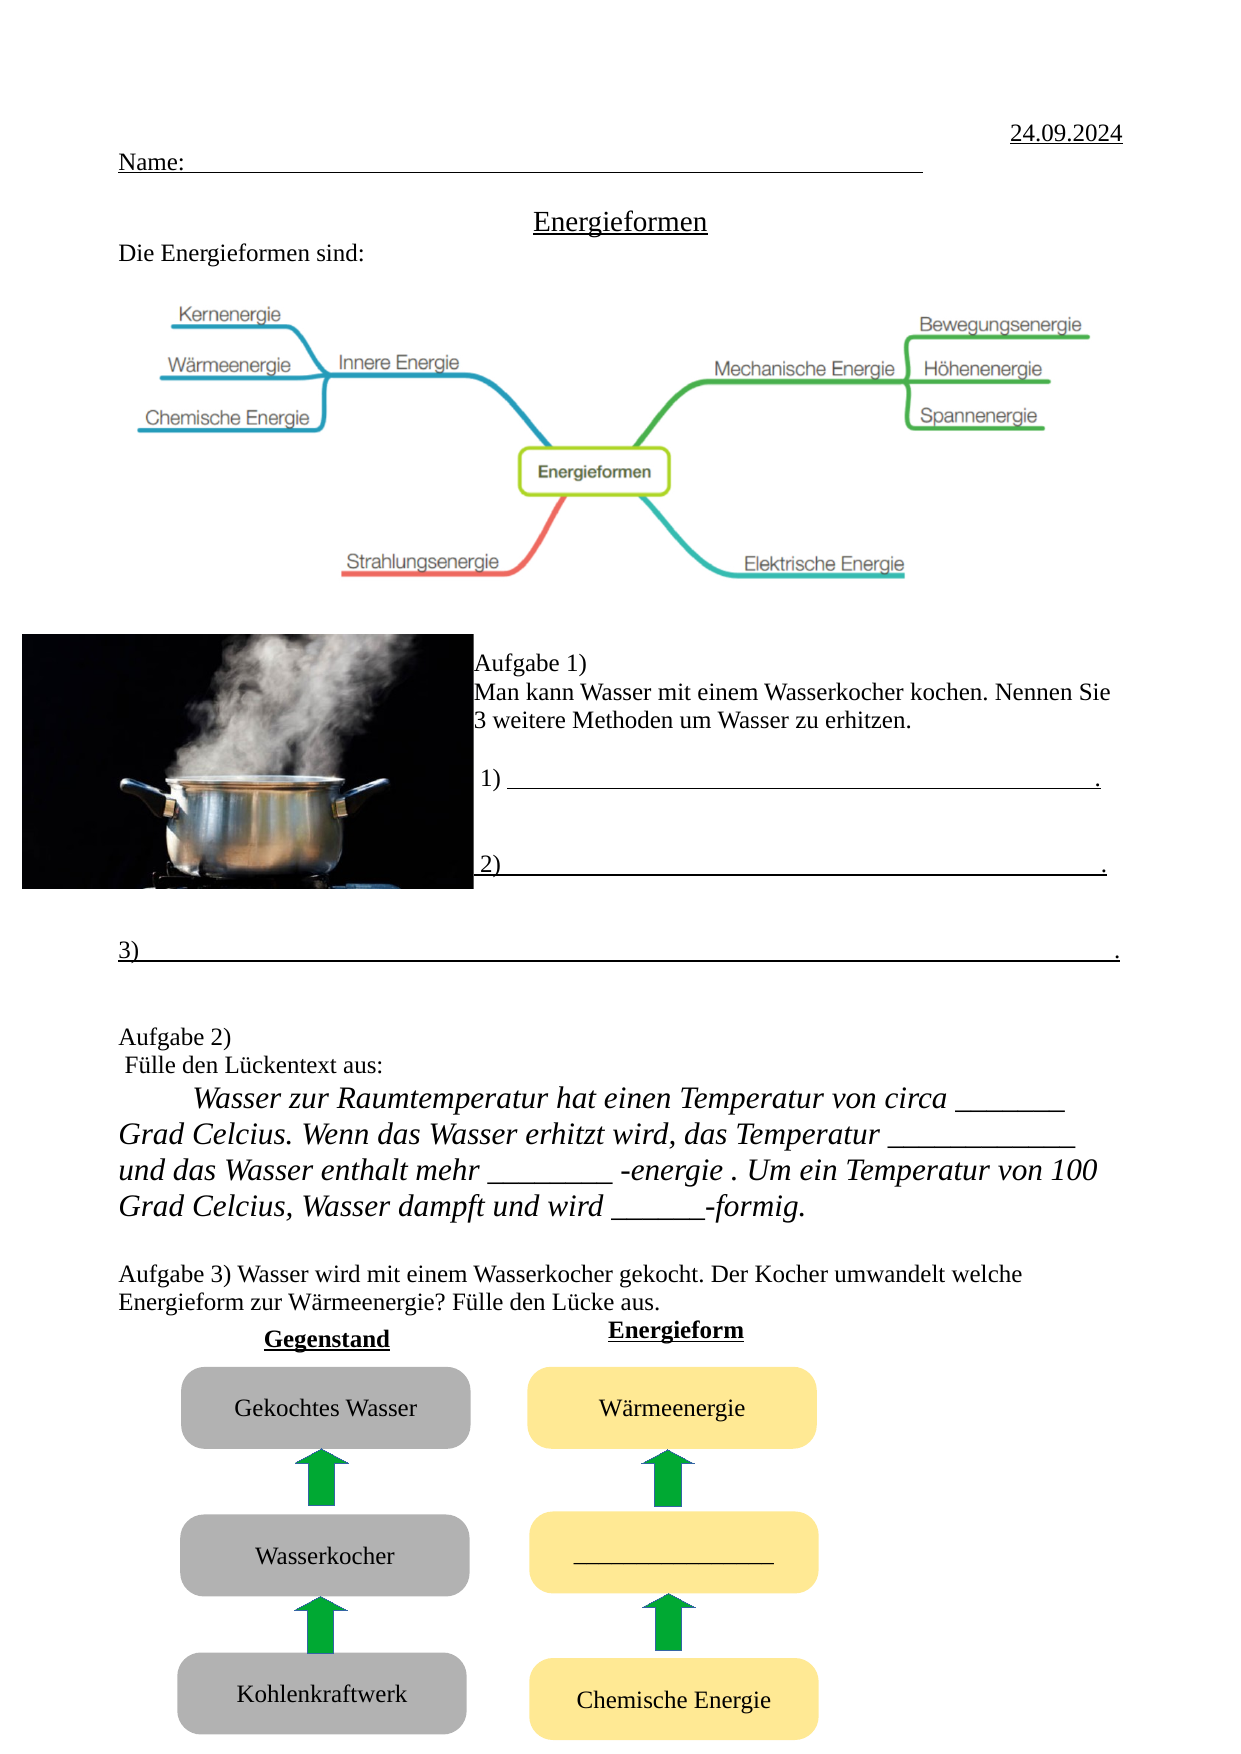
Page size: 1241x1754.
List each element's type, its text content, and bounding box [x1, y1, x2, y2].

text Aufgabe 2) [118, 1022, 1122, 1050]
picture [131, 278, 1136, 619]
text Aufgabe 3) Wasser wird mit einem Wasserkocher gekocht. Der Kocher umwandelt welche Energieform zur Wärmeenergie? Fülle den Lücke aus. [118, 1259, 1122, 1316]
picture [22, 634, 474, 889]
text 2) . [474, 849, 1122, 878]
text 3) . [118, 935, 1122, 964]
text 24.09.2024 [118, 118, 1122, 147]
text Energieformen [118, 204, 1122, 238]
text 1) . [474, 763, 1122, 792]
text Wasser zur Raumtemperatur hat einen Temperatur von circa _______ Grad Celcius. Wenn das Wasser erhitzt wird, das Temperatur ____________ und das Wasser enthalt mehr ________ -energie . Um ein Temperatur von 100 Grad Celcius, Wasser dampft und wird ______-formig. [118, 1079, 1122, 1223]
text Man kann Wasser mit einem Wasserkocher kochen. Nennen Sie 3 weitere Methoden um Wasser zu erhitzen. [474, 677, 1122, 734]
text Aufgabe 1) [474, 648, 1122, 677]
text Name: [118, 147, 1122, 176]
text Fülle den Lückentext aus: [118, 1050, 1122, 1079]
text Die Energieformen sind: [118, 238, 1122, 267]
